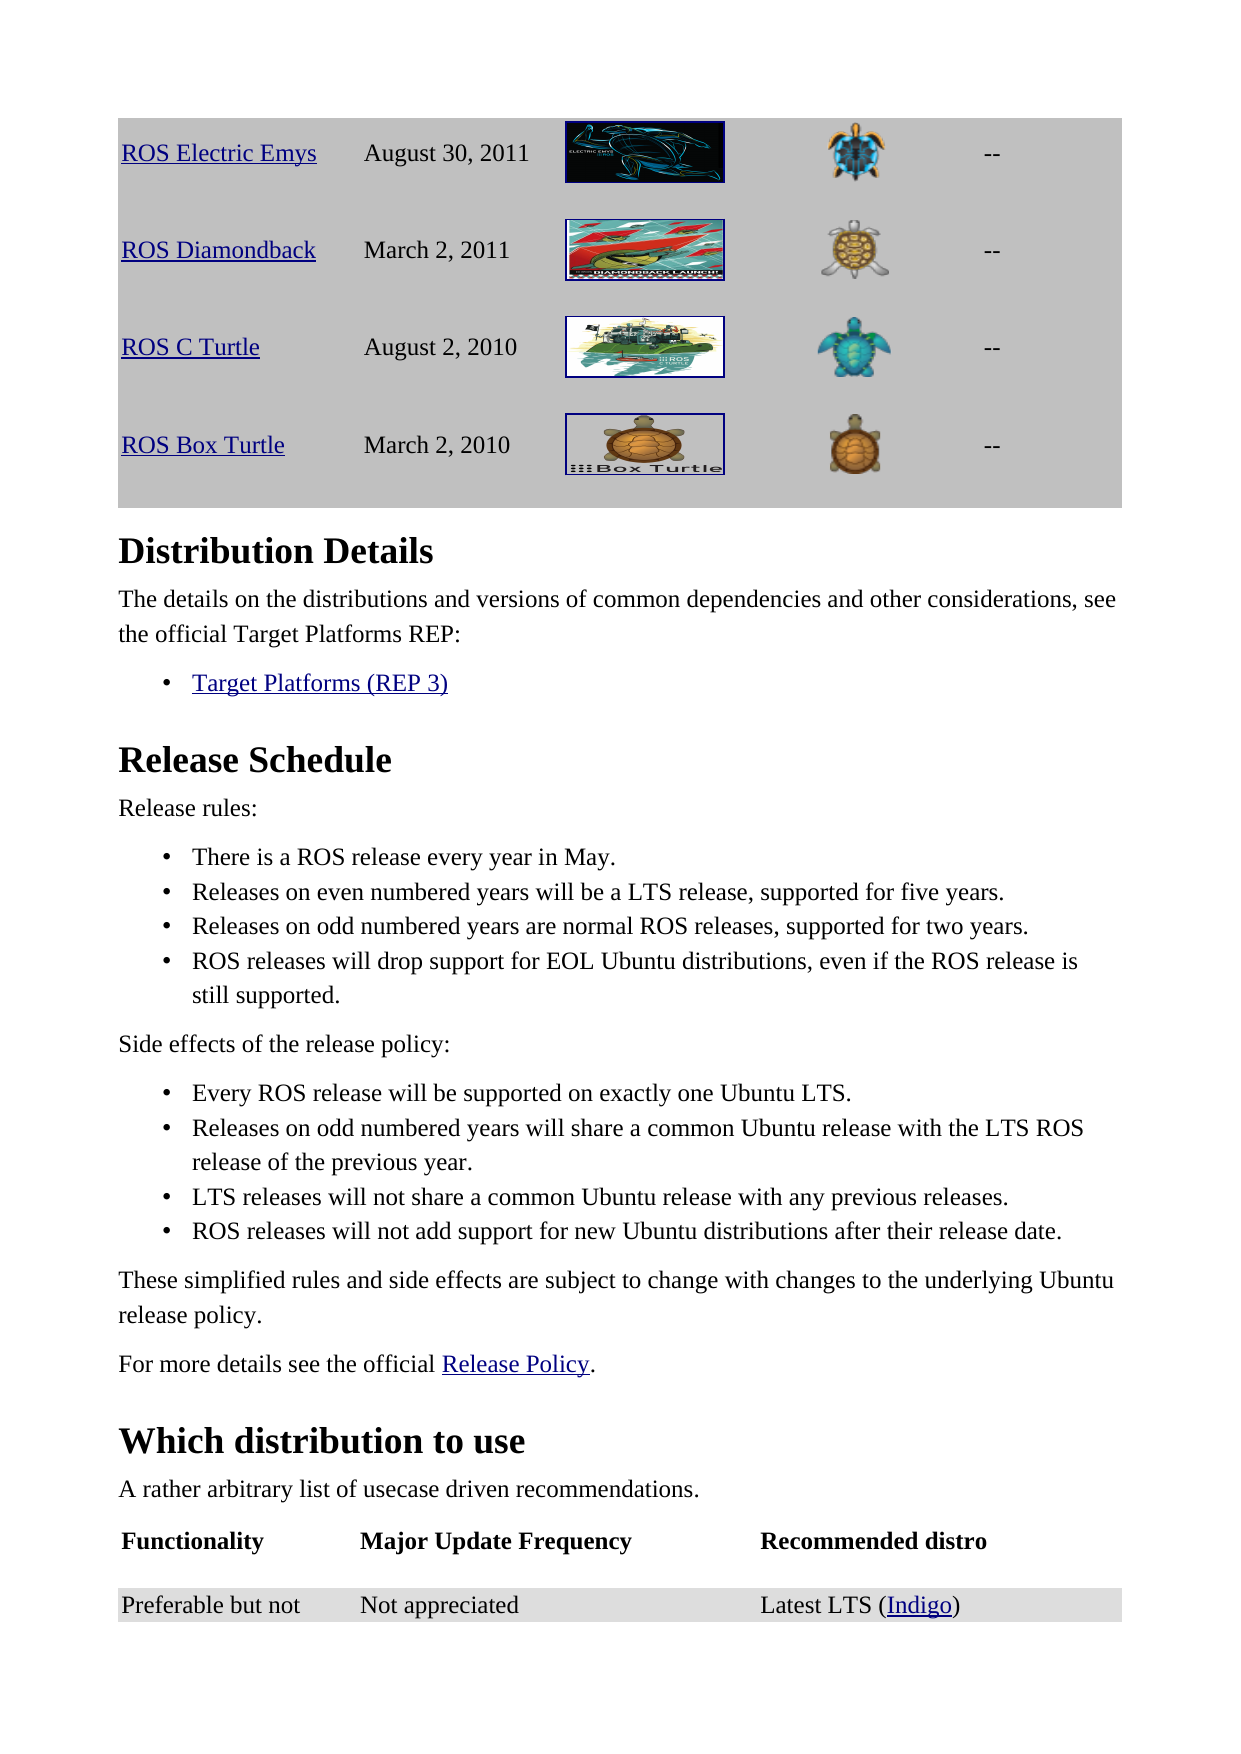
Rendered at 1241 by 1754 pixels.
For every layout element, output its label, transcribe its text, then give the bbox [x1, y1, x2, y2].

list ROS releases will not add support for new Ubuntu distributions after their release date. [162, 1216, 1122, 1245]
picture [816, 122, 895, 182]
table_cell -- [981, 313, 1122, 410]
list There is a ROS release every year in May. [162, 842, 1122, 871]
picture [567, 123, 723, 182]
table_cell [563, 118, 731, 216]
text A rather arbitrary list of usecase driven recommendations. [118, 1474, 1122, 1503]
table_cell Not appreciated [357, 1588, 757, 1622]
subtitle Distribution Details [118, 528, 1122, 572]
picture [816, 317, 895, 377]
table_cell [563, 216, 731, 313]
table_cell August 2, 2010 [361, 313, 562, 410]
subtitle Which distribution to use [118, 1419, 1122, 1462]
table_cell -- [981, 118, 1122, 216]
list Releases on odd numbered years will share a common Ubuntu release with the LTS ROS release of the previous year. [162, 1113, 1122, 1176]
table_header Recommended distro [757, 1524, 1122, 1587]
table_cell ROS Box Turtle [118, 410, 361, 508]
table_cell [563, 313, 731, 410]
table_cell [731, 216, 981, 313]
table_cell March 2, 2010 [361, 410, 562, 508]
table_header Functionality [118, 1524, 357, 1587]
text Release rules: [118, 793, 1122, 822]
table_cell [563, 410, 731, 508]
list ROS releases will drop support for EOL Ubuntu distributions, even if the ROS release is still supported. [162, 946, 1122, 1009]
list LTS releases will not share a common Ubuntu release with any previous releases. [162, 1182, 1122, 1211]
table_cell [731, 410, 981, 508]
list Every ROS release will be supported on exactly one Ubuntu LTS. [162, 1078, 1122, 1107]
table_cell March 2, 2011 [361, 216, 562, 313]
text For more details see the official Release Policy. [118, 1349, 1122, 1378]
table_cell -- [981, 410, 1122, 508]
text The details on the distributions and versions of common dependencies and other considerations, see the official Target Platforms REP: [118, 584, 1122, 647]
picture [816, 220, 895, 279]
text These simplified rules and side effects are subject to change with changes to the underlying Ubuntu release policy. [118, 1265, 1122, 1328]
table_cell -- [981, 216, 1122, 313]
table_cell ROS C Turtle [118, 313, 361, 410]
table_cell [731, 313, 981, 410]
list Releases on odd numbered years are normal ROS releases, supported for two years. [162, 911, 1122, 940]
list Releases on even numbered years will be a LTS release, supported for five years. [162, 877, 1122, 906]
table_cell ROS Diamondback [118, 216, 361, 313]
table_cell ROS Electric Emys [118, 118, 361, 216]
picture [567, 415, 723, 474]
table_cell Preferable but not [118, 1588, 357, 1622]
table_cell [731, 118, 981, 216]
picture [567, 317, 723, 376]
subtitle Release Schedule [118, 738, 1122, 781]
list Target Platforms (REP 3) [162, 668, 1122, 696]
picture [816, 414, 895, 474]
text Side effects of the release policy: [118, 1029, 1122, 1058]
picture [567, 220, 723, 279]
table_cell Latest LTS (Indigo) [757, 1588, 1122, 1622]
table_header Major Update Frequency [357, 1524, 757, 1587]
table_cell August 30, 2011 [361, 118, 562, 216]
